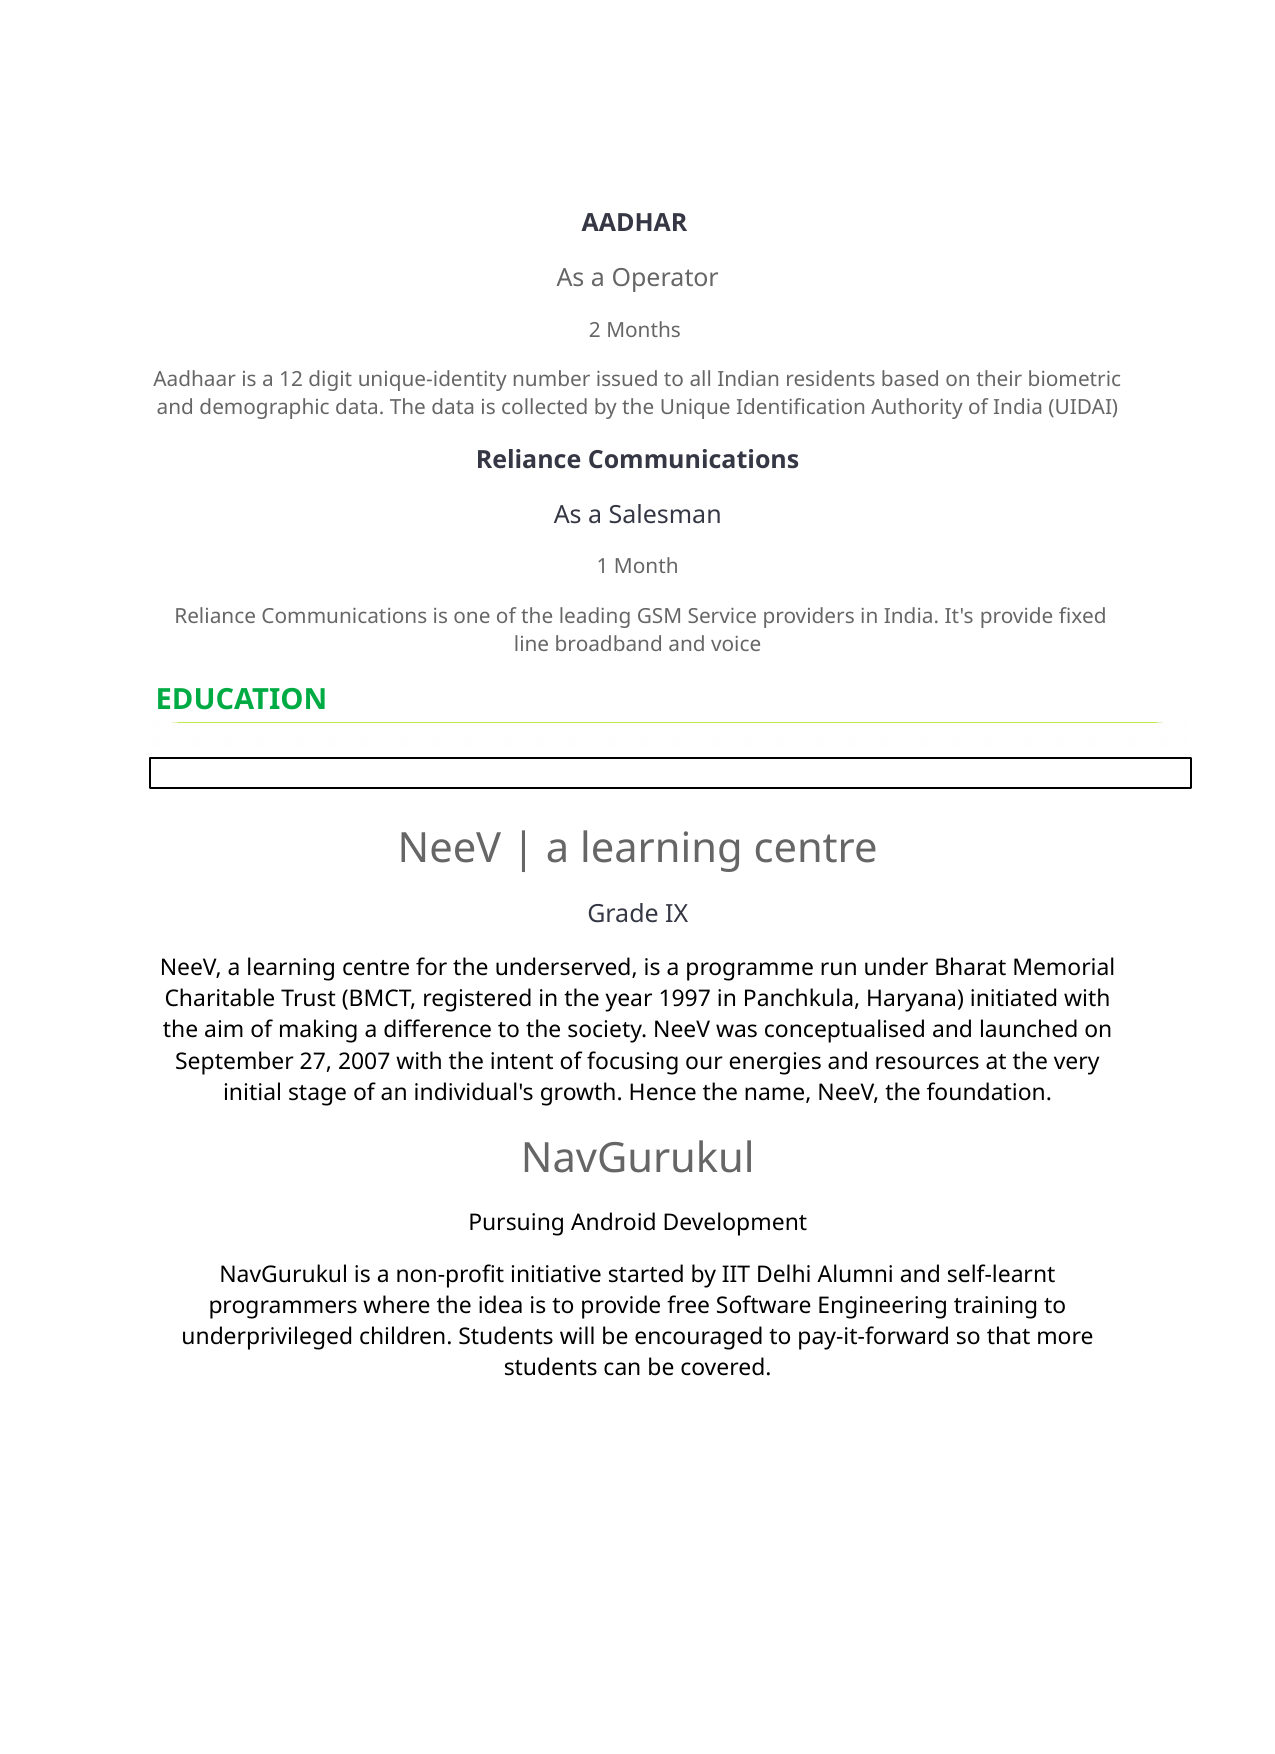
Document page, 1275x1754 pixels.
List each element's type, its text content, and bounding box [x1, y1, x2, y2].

text Pursuing Android Development [150, 1206, 1125, 1237]
text NeeV | a learning centre [150, 818, 1125, 875]
text AADHAR [150, 205, 1125, 239]
text NavGurukul is a non-profit initiative started by IIT Delhi Alumni and self-learnt programmers where the idea is to provide free Software Engineering training to underprivileged children. Students will be encouraged to pay-it-forward so that more students can be covered. [150, 1258, 1125, 1383]
text Grade IX [150, 896, 1125, 930]
text Reliance Communications [150, 442, 1125, 476]
text As a Salesman [150, 497, 1125, 531]
text 1 Month [150, 551, 1125, 580]
text [150, 747, 1125, 757]
text As a Operator [150, 260, 1125, 294]
text [150, 789, 1125, 797]
text NavGurukul [150, 1128, 1125, 1185]
text EDUCATION [150, 678, 1125, 718]
text 2 Months [150, 315, 1125, 343]
text Aadhaar is a 12 digit unique-identity number issued to all Indian residents based on their biometric and demographic data. The data is collected by the Unique Identification Authority of India (UIDAI) [150, 364, 1125, 421]
picture [150, 718, 1189, 747]
text NeeV, a learning centre for the underserved, is a programme run under Bharat Memorial Charitable Trust (BMCT, registered in the year 1997 in Panchkula, Haryana) initiated with the aim of making a difference to the society. NeeV was conceptualised and launched on September 27, 2007 with the intent of focusing our energies and resources at the very initial stage of an individual's growth. Hence the name, NeeV, the foundation. [150, 951, 1125, 1107]
text Reliance Communications is one of the leading GSM Service providers in India. It's provide fixed line broadband and voice [150, 601, 1125, 658]
